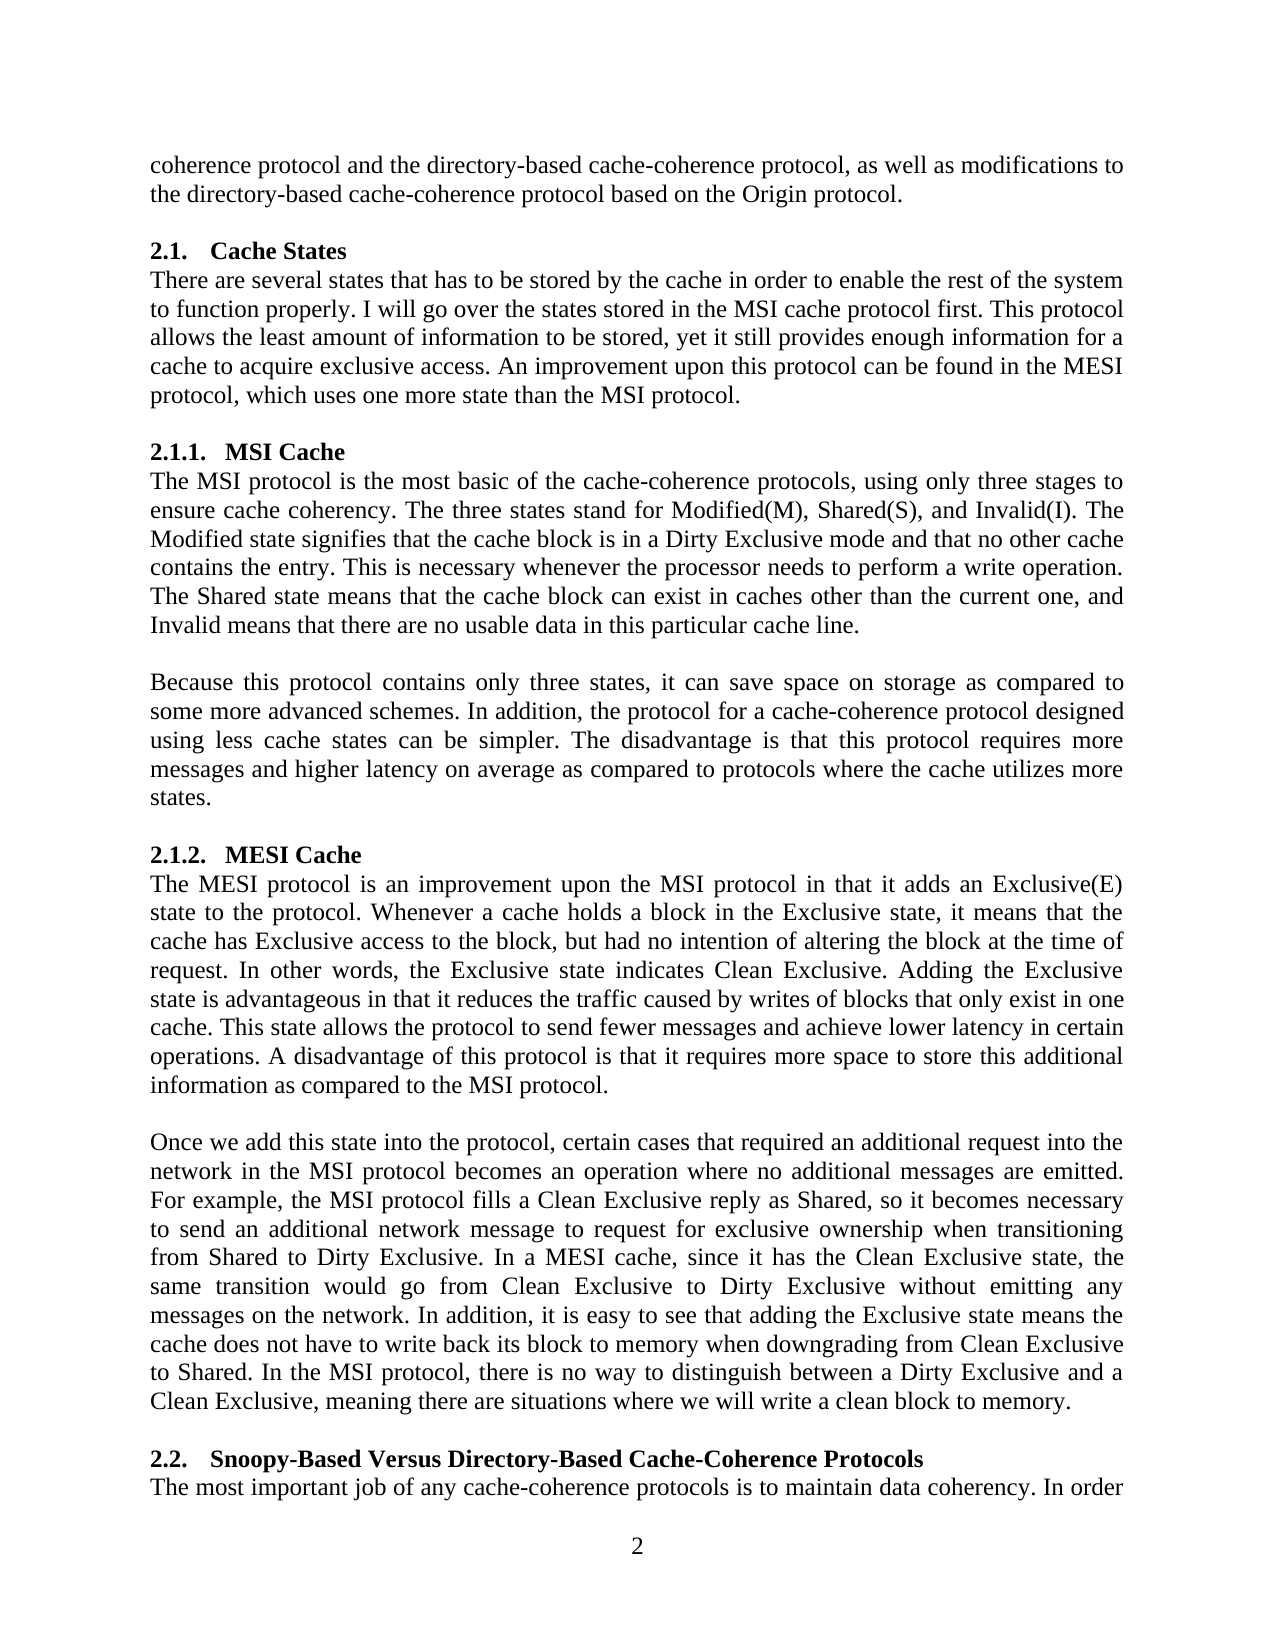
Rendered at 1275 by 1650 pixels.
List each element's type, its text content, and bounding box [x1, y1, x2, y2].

text Because this protocol contains only three states, it can save space on storage as compared to some more advanced schemes. In addition, the protocol for a cache-coherence protocol designed using less cache states can be simpler. The disadvantage is that this protocol requires more messages and higher latency on average as compared to protocols where the cache utilizes more states. [150, 667, 1125, 811]
subtitle Snoopy-Based Versus Directory-Based Cache-Coherence Protocols [150, 1444, 1125, 1472]
text The MSI protocol is the most basic of the cache-coherence protocols, using only three stages to ensure cache coherency. The three states stand for Modified(M), Shared(S), and Invalid(I). The Modified state signifies that the cache block is in a Dirty Exclusive mode and that no other cache contains the entry. This is necessary whenever the processor needs to perform a write operation. The Shared state means that the cache block can exist in caches other than the current one, and Invalid means that there are no usable data in this particular cache line. [150, 466, 1125, 639]
text coherence protocol and the directory-based cache-coherence protocol, as well as modifications to the directory-based cache-coherence protocol based on the Origin protocol. [150, 150, 1125, 207]
subtitle MSI Cache [150, 437, 1125, 466]
text There are several states that has to be stored by the cache in order to enable the rest of the system to function properly. I will go over the states stored in the MSI cache protocol first. This protocol allows the least amount of information to be stored, yet it still provides enough information for a cache to acquire exclusive access. An improvement upon this protocol can be found in the MESI protocol, which uses one more state than the MSI protocol. [150, 265, 1125, 409]
subtitle Cache States [150, 236, 1125, 265]
text The most important job of any cache-coherence protocols is to maintain data coherency. In order [150, 1472, 1125, 1501]
text The MESI protocol is an improvement upon the MSI protocol in that it adds an Exclusive(E) state to the protocol. Whenever a cache holds a block in the Exclusive state, it means that the cache has Exclusive access to the block, but had no intention of altering the block at the time of request. In other words, the Exclusive state indicates Clean Exclusive. Adding the Exclusive state is advantageous in that it reduces the traffic caused by writes of blocks that only exist in one cache. This state allows the protocol to send fewer messages and achieve lower latency in certain operations. A disadvantage of this protocol is that it requires more space to store this additional information as compared to the MSI protocol. [150, 869, 1125, 1099]
subtitle MESI Cache [150, 840, 1125, 869]
text Once we add this state into the protocol, certain cases that required an additional request into the network in the MSI protocol becomes an operation where no additional messages are emitted. For example, the MSI protocol fills a Clean Exclusive reply as Shared, so it becomes necessary to send an additional network message to request for exclusive ownership when transitioning from Shared to Dirty Exclusive. In a MESI cache, since it has the Clean Exclusive state, the same transition would go from Clean Exclusive to Dirty Exclusive without emitting any messages on the network. In addition, it is easy to see that adding the Exclusive state means the cache does not have to write back its block to memory when downgrading from Clean Exclusive to Shared. In the MSI protocol, there is no way to distinguish between a Dirty Exclusive and a Clean Exclusive, meaning there are situations where we will write a clean block to memory. [150, 1127, 1125, 1415]
